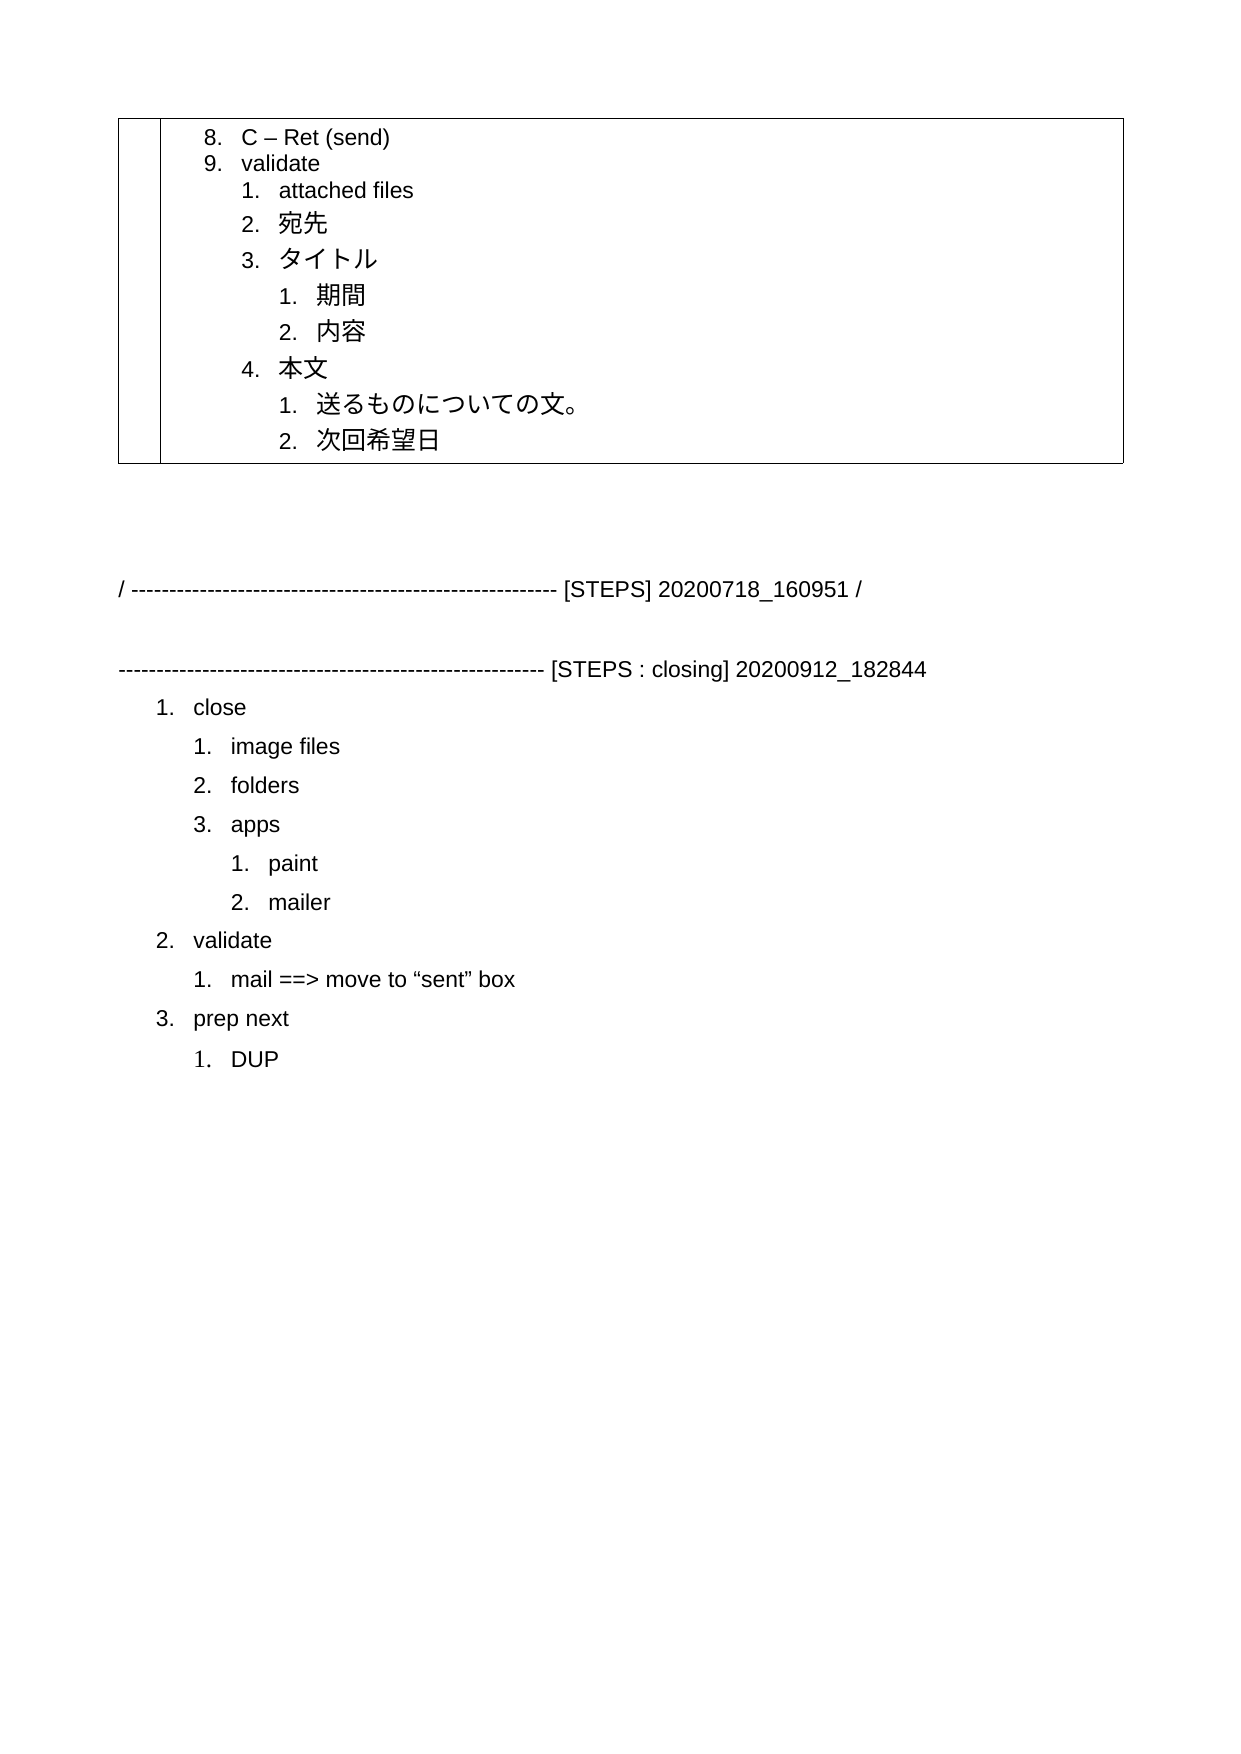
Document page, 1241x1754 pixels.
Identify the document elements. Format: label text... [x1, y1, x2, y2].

list prep next [156, 1005, 1122, 1032]
table_cell [119, 119, 160, 462]
list mail ==> move to “sent” box [193, 966, 1122, 993]
list mailer [231, 889, 1122, 915]
list apps [193, 811, 1122, 837]
text / -------------------------------------------------------- [STEPS] 20200718_160951 / [118, 576, 1122, 603]
text -------------------------------------------------------- [STEPS : closing] 20200912_182844 [118, 656, 1122, 682]
list folders [193, 772, 1122, 798]
list paint [231, 850, 1122, 876]
list close [156, 694, 1122, 721]
list image files [193, 733, 1122, 759]
list DUP [193, 1044, 1122, 1102]
list validate [156, 927, 1122, 954]
table_cell email start mailer new mail C – S – a > choose file > Ret (append) open ==> appended files (日報、交通費) C/P 本文 タイトル “send” : “yoko” > Ret (autofill) validate append ==> 2 files subject 期間 内容 ==> “/ XXX】” C – Ret (send) validate attached files 宛先 タイトル 期間 内容 本文 送るものについての文。 次回希望日 [161, 119, 1123, 462]
